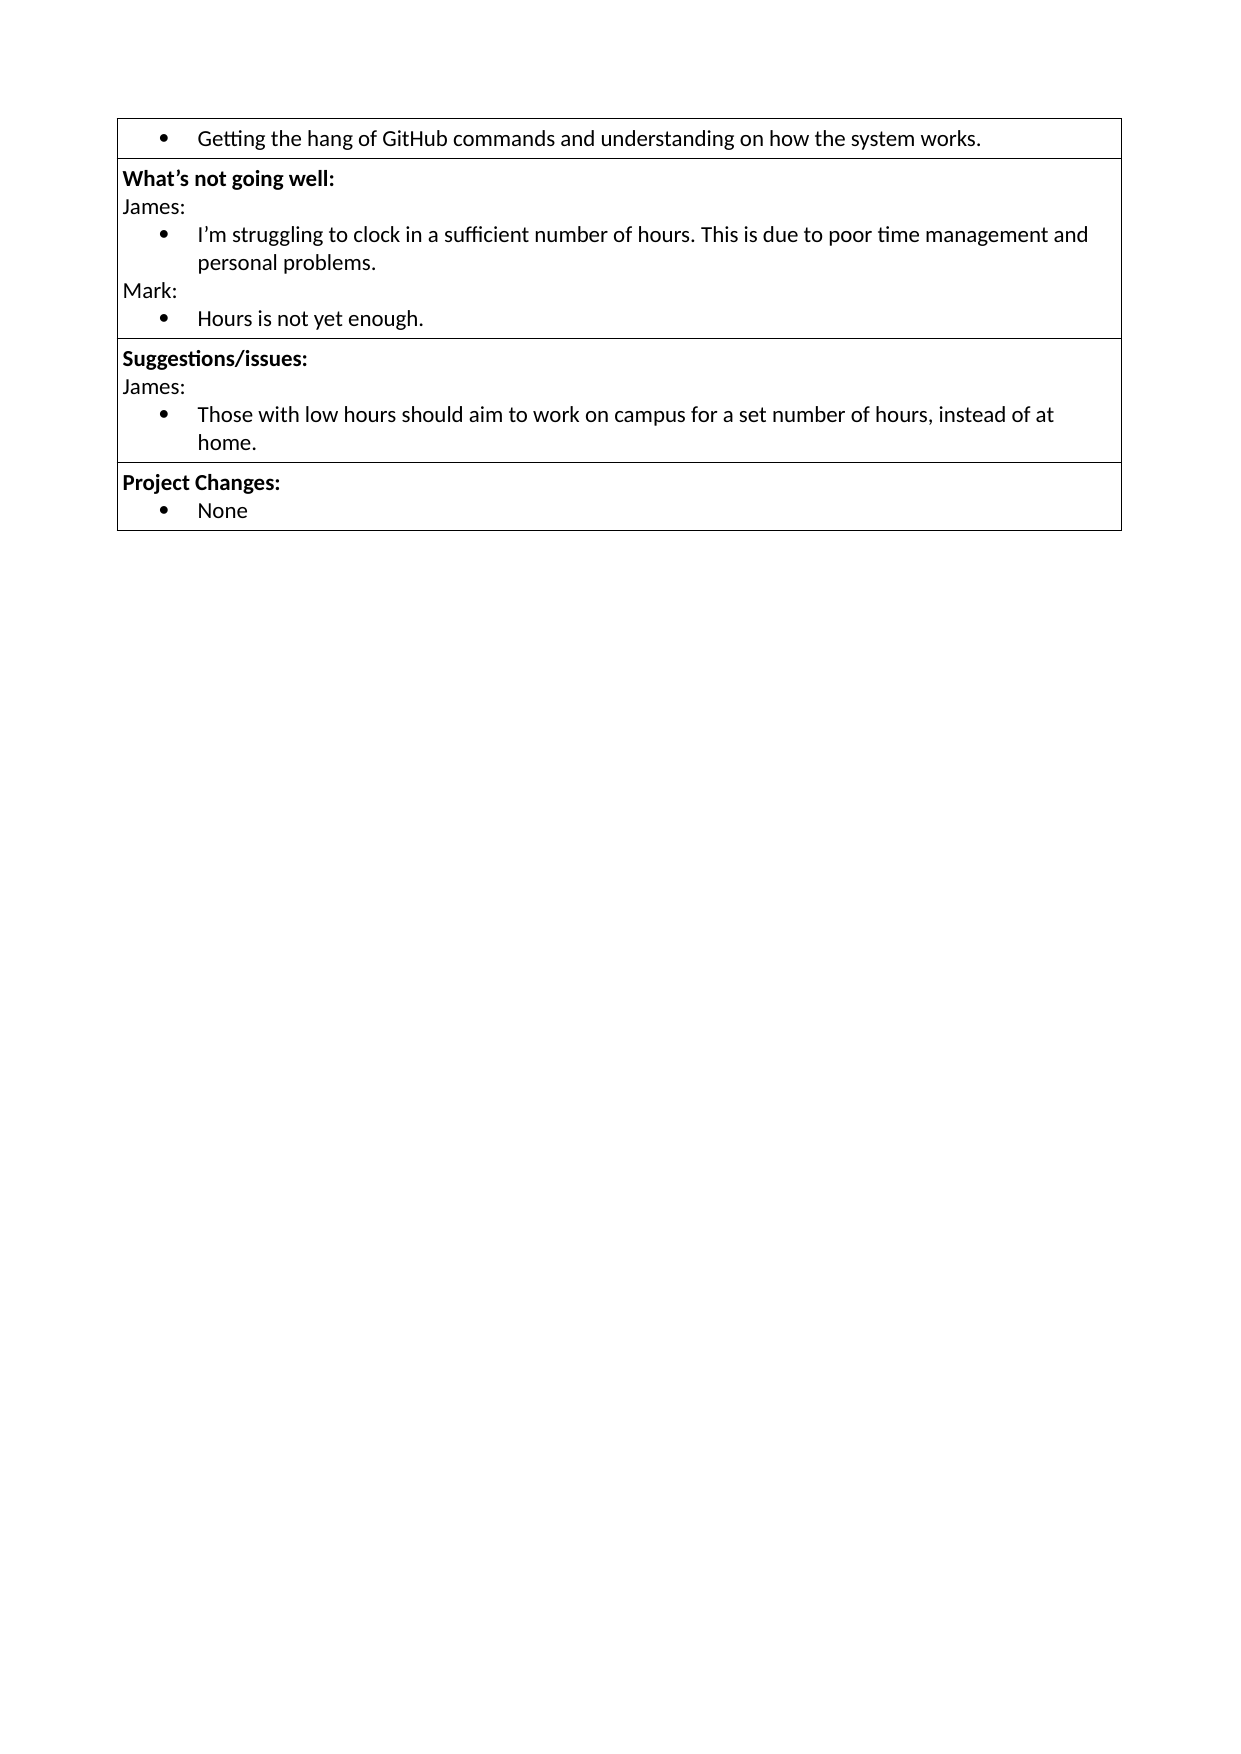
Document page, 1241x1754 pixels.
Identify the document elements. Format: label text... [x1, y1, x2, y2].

table_cell What’s not going well: James: I’m struggling to clock in a sufficient number of hours. This is due to poor time management and personal problems. Mark: Hours is not yet enough. [118, 159, 1121, 338]
table_cell Suggestions/issues: James: Those with low hours should aim to work on campus for a set number of hours, instead of at home. [118, 339, 1121, 462]
table_cell Project Changes: None [118, 463, 1121, 530]
table_cell What’s going well: James: The proposal is finally done, although a little late. It will be reviewed and revised next week. Mark: Getting the hang of GitHub commands and understanding on how the system works. [118, 119, 1121, 158]
